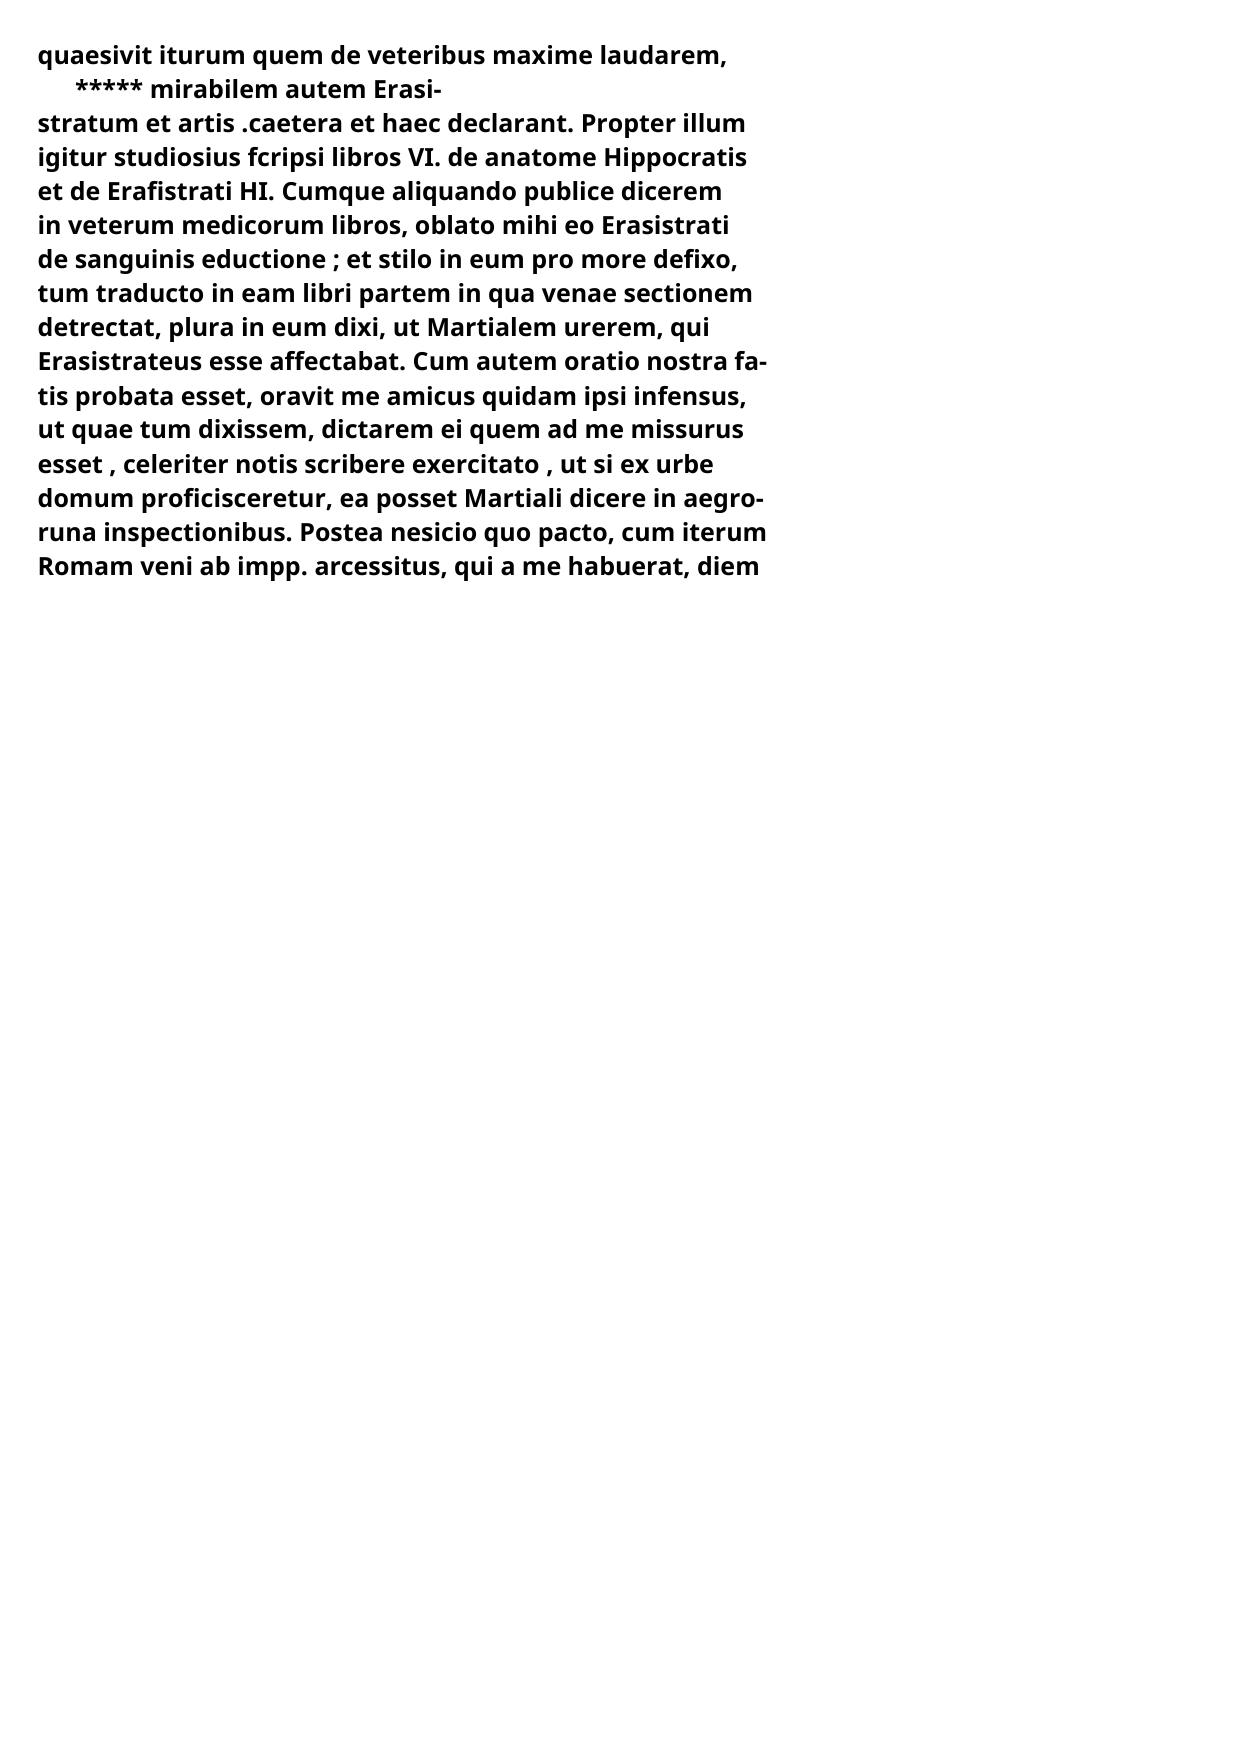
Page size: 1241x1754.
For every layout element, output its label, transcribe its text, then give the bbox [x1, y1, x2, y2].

text quaesivit iturum quem de veteribus maxime laudarem, [37, 37, 1203, 72]
text ***** mirabilem autem Erasi- stratum et artis .caetera et haec declarant. Propter illum igitur studiosius fcripsi libros VI. de anatome Hippocratis et de Erafistrati HI. Cumque aliquando publice dicerem in veterum medicorum libros, oblato mihi eo Erasistrati de sanguinis eductione ; et stilo in eum pro more defixo, tum traducto in eam libri partem in qua venae sectionem detrectat, plura in eum dixi, ut Martialem urerem, qui Erasistrateus esse affectabat. Cum autem oratio nostra fa- tis probata esset, oravit me amicus quidam ipsi infensus, ut quae tum dixissem, dictarem ei quem ad me missurus esset , celeriter notis scribere exercitato , ut si ex urbe domum proficisceretur, ea posset Martiali dicere in aegro- runa inspectionibus. Postea nesicio quo pacto, cum iterum Romam veni ab impp. arcessitus, qui a me habuerat, diem [37, 72, 1203, 582]
